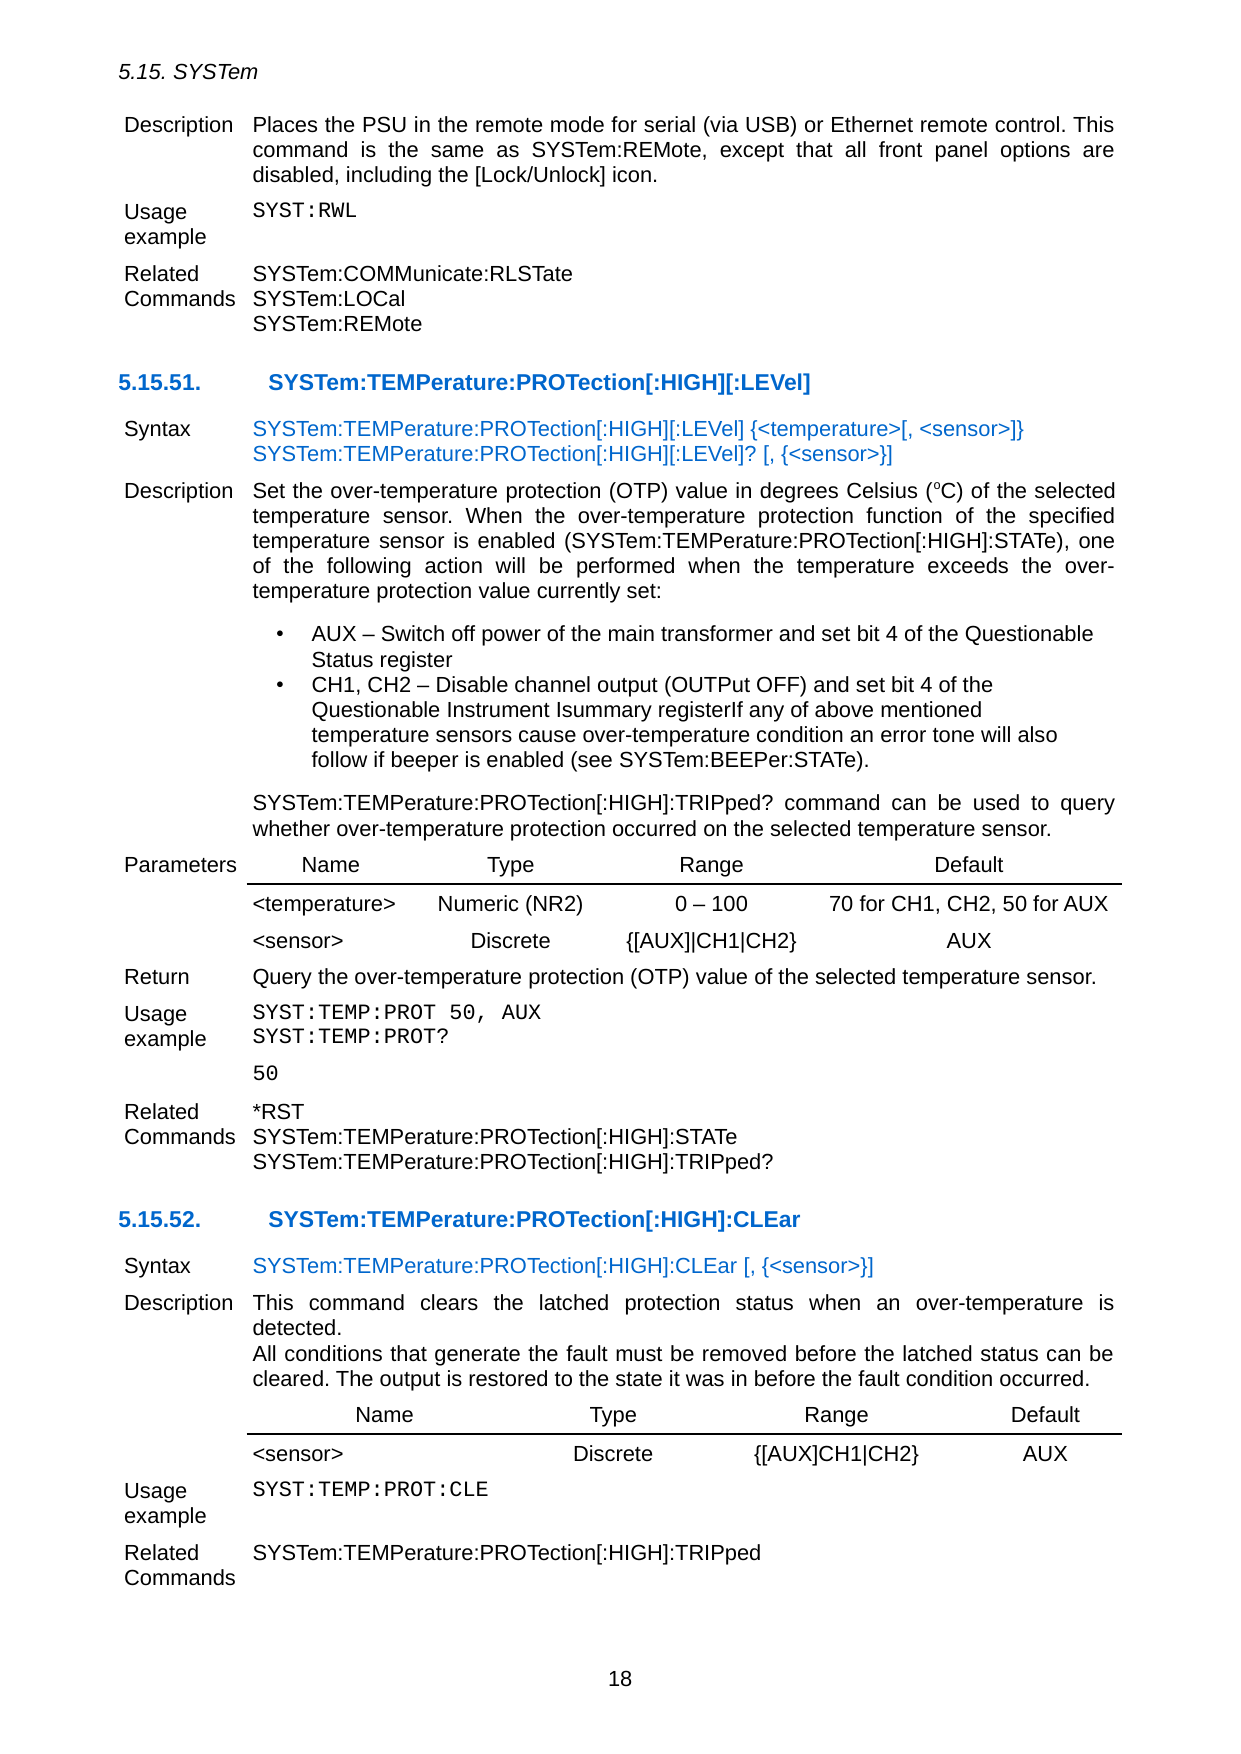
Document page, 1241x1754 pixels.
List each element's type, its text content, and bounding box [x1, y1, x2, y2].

table_cell Numeric (NR2) [414, 885, 607, 922]
table_cell Places the PSU in the remote mode for serial (via USB) or Ethernet remote control. This command is the same as SYSTem:REMote, except that all front panel options are disabled, including the [Lock/Unlock] icon. [247, 106, 1122, 193]
table_cell Usage example [118, 995, 247, 1093]
table_cell SYST:TEMP:PROT 50, AUX SYST:TEMP:PROT? 50 [247, 995, 1122, 1093]
table_cell Return [118, 959, 247, 995]
table_cell Type [522, 1397, 704, 1433]
table_cell *RST SYSTem:TEMPerature:PROTection[:HIGH]:STATe SYSTem:TEMPerature:PROTection[:HIGH]:TRIPped? [247, 1093, 1122, 1180]
table_cell Description [118, 472, 247, 846]
table_cell Related Commands [118, 1093, 247, 1180]
table_cell Related Commands [118, 1534, 247, 1596]
table_cell AUX [969, 1435, 1122, 1472]
table_cell SYSTem:TEMPerature:PROTection[:HIGH]:TRIPped [247, 1534, 1122, 1596]
table_cell Related Commands [118, 255, 247, 342]
table_cell Type [414, 846, 607, 883]
table_cell {[AUX]|CH1|CH2} [607, 922, 816, 958]
table_cell Name [247, 846, 414, 883]
table_cell <sensor> [247, 922, 414, 958]
table_cell Set the over-temperature protection (OTP) value in degrees Celsius (oC) of the selected temperature sensor. When the over-temperature protection function of the specified temperature sensor is enabled (SYSTem:TEMPerature:PROTection[:HIGH]:STATe), one of the following action will be performed when the temperature exceeds the over-temperature protection value currently set: AUX – Switch off power of the main transformer and set bit 4 of the Questionable Status register CH1, CH2 – Disable channel output (OUTPut OFF) and set bit 4 of the Questionable Instrument Isummary registerIf any of above mentioned temperature sensors cause over-temperature condition an error tone will also follow if beeper is enabled (see SYSTem:BEEPer:STATe). SYSTem:TEMPerature:PROTection[:HIGH]:TRIPped? command can be used to query whether over-temperature protection occurred on the selected temperature sensor. [247, 472, 1122, 846]
table_header Syntax [118, 410, 247, 472]
subtitle SYSTem:TEMPerature:PROTection[:HIGH][:LEVel] [118, 369, 1122, 395]
table_cell Default [969, 1397, 1122, 1433]
table_cell SYST:RWL [247, 193, 1122, 255]
table_cell Parameters [118, 846, 247, 958]
table_cell AUX [816, 922, 1122, 958]
table_cell Range [607, 846, 816, 883]
table_cell [118, 1397, 247, 1472]
table_cell Description [118, 106, 247, 193]
table_cell {[AUX]CH1|CH2} [704, 1435, 969, 1472]
table_cell SYST:TEMP:PROT:CLE [247, 1472, 1122, 1534]
table_cell 70 for CH1, CH2, 50 for AUX [816, 885, 1122, 922]
table_cell Query the over-temperature protection (OTP) value of the selected temperature sensor. [247, 959, 1122, 995]
table_cell Description [118, 1284, 247, 1397]
table_cell SYSTem:COMMunicate:RLSTate SYSTem:LOCal SYSTem:REMote [247, 255, 1122, 342]
table_cell Usage example [118, 1472, 247, 1534]
table_cell Usage example [118, 193, 247, 255]
subtitle SYSTem:TEMPerature:PROTection[:HIGH]:CLEar [118, 1206, 1122, 1233]
table_cell Default [816, 846, 1122, 883]
table_cell Range [704, 1397, 969, 1433]
table_header SYSTem:TEMPerature:PROTection[:HIGH]:CLEar [, {<sensor>}] [247, 1248, 1122, 1284]
table_cell <temperature> [247, 885, 414, 922]
table_cell Name [247, 1397, 522, 1433]
table_cell This command clears the latched protection status when an over-temperature is detected. All conditions that generate the fault must be removed before the latched status can be cleared. The output is restored to the state it was in before the fault condition occurred. [247, 1284, 1122, 1397]
table_header Syntax [118, 1248, 247, 1284]
table_cell <sensor> [247, 1435, 522, 1472]
table_cell 0 – 100 [607, 885, 816, 922]
table_cell Discrete [414, 922, 607, 958]
table_cell Discrete [522, 1435, 704, 1472]
table_header SYSTem:TEMPerature:PROTection[:HIGH][:LEVel] {<temperature>[, <sensor>]} SYSTem:TEMPerature:PROTection[:HIGH][:LEVel]? [, {<sensor>}] [247, 410, 1122, 472]
